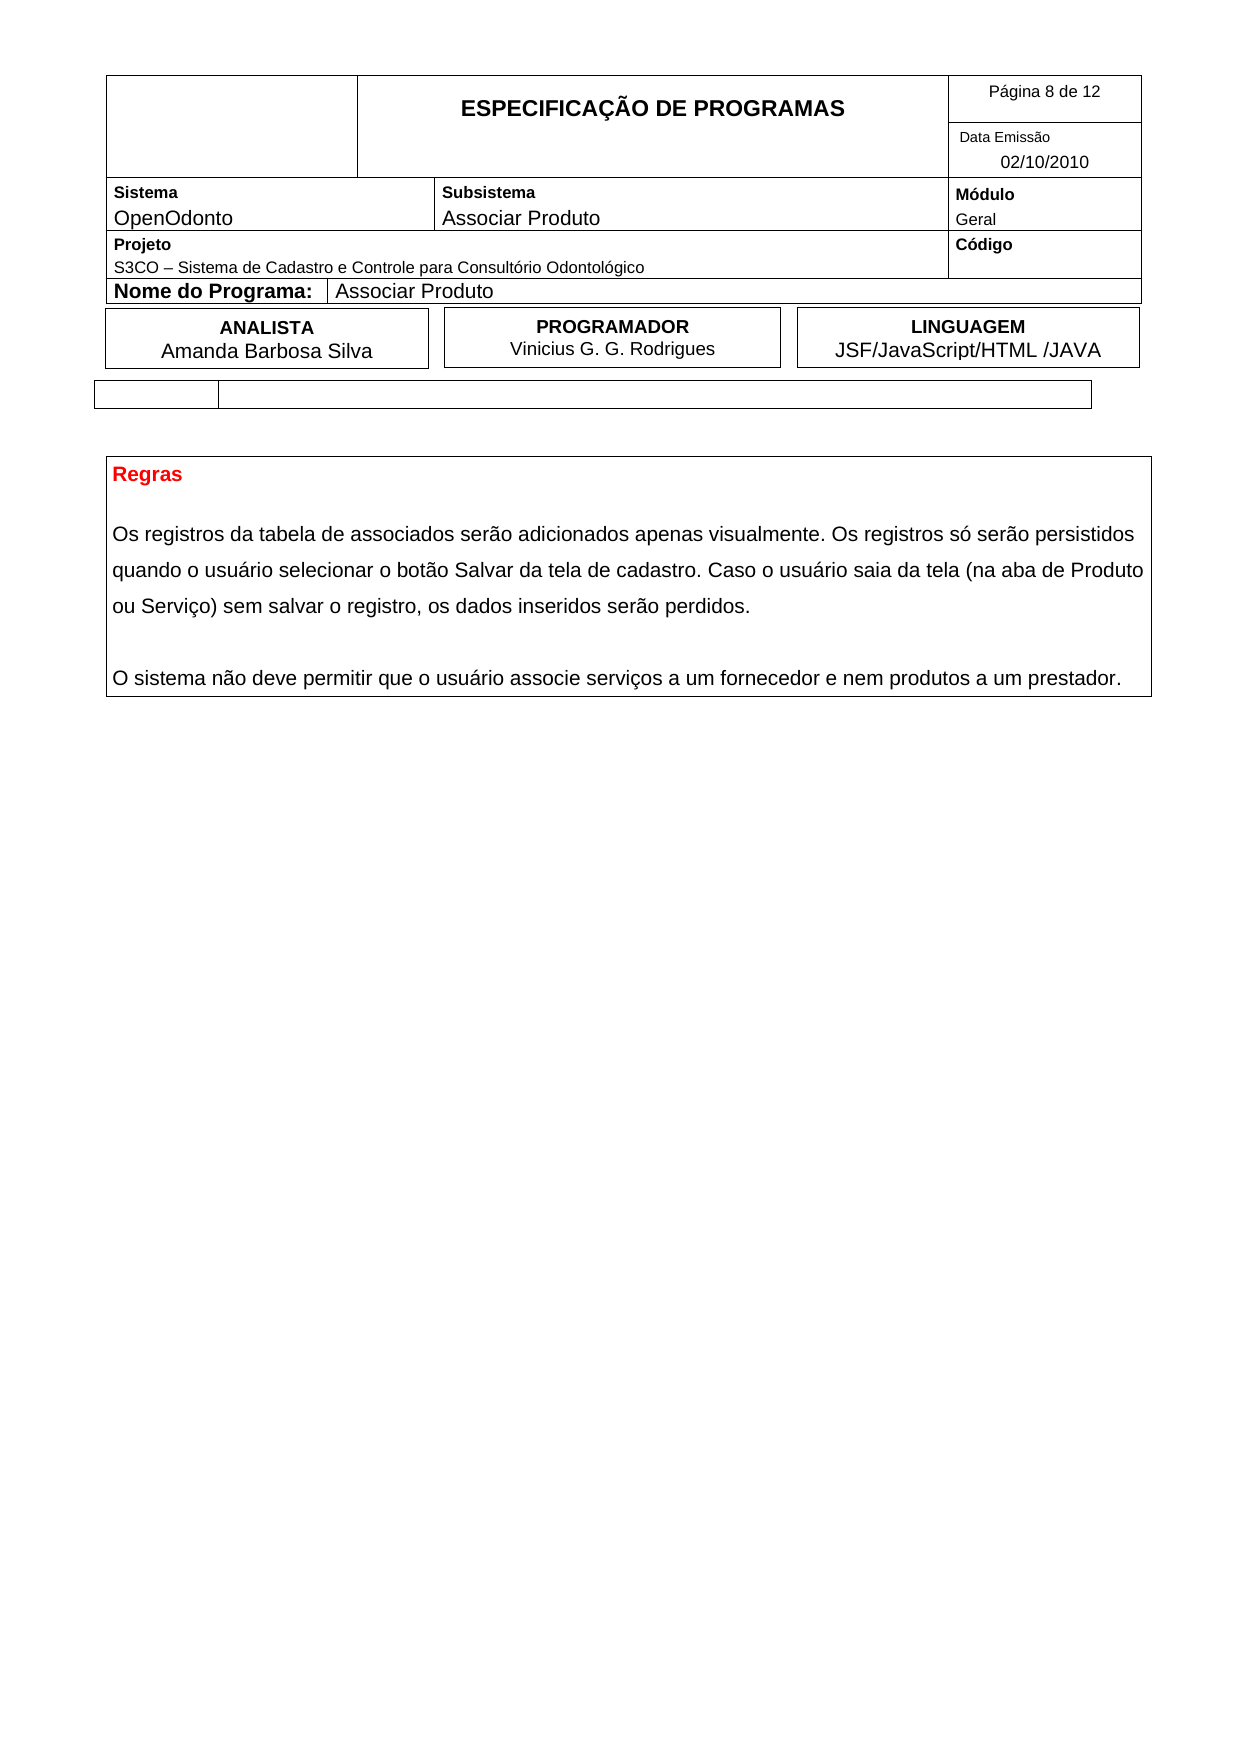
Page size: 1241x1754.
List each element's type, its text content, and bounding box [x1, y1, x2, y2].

table_header Regras Os registros da tabela de associados serão adicionados apenas visualmente. Os registros só serão persistidos quando o usuário selecionar o botão Salvar da tela de cadastro. Caso o usuário saia da tela (na aba de Produto ou Serviço) sem salvar o registro, os dados inseridos serão perdidos. O sistema não deve permitir que o usuário associe serviços a um fornecedor e nem produtos a um prestador. [107, 457, 1151, 696]
table_header [95, 381, 218, 407]
